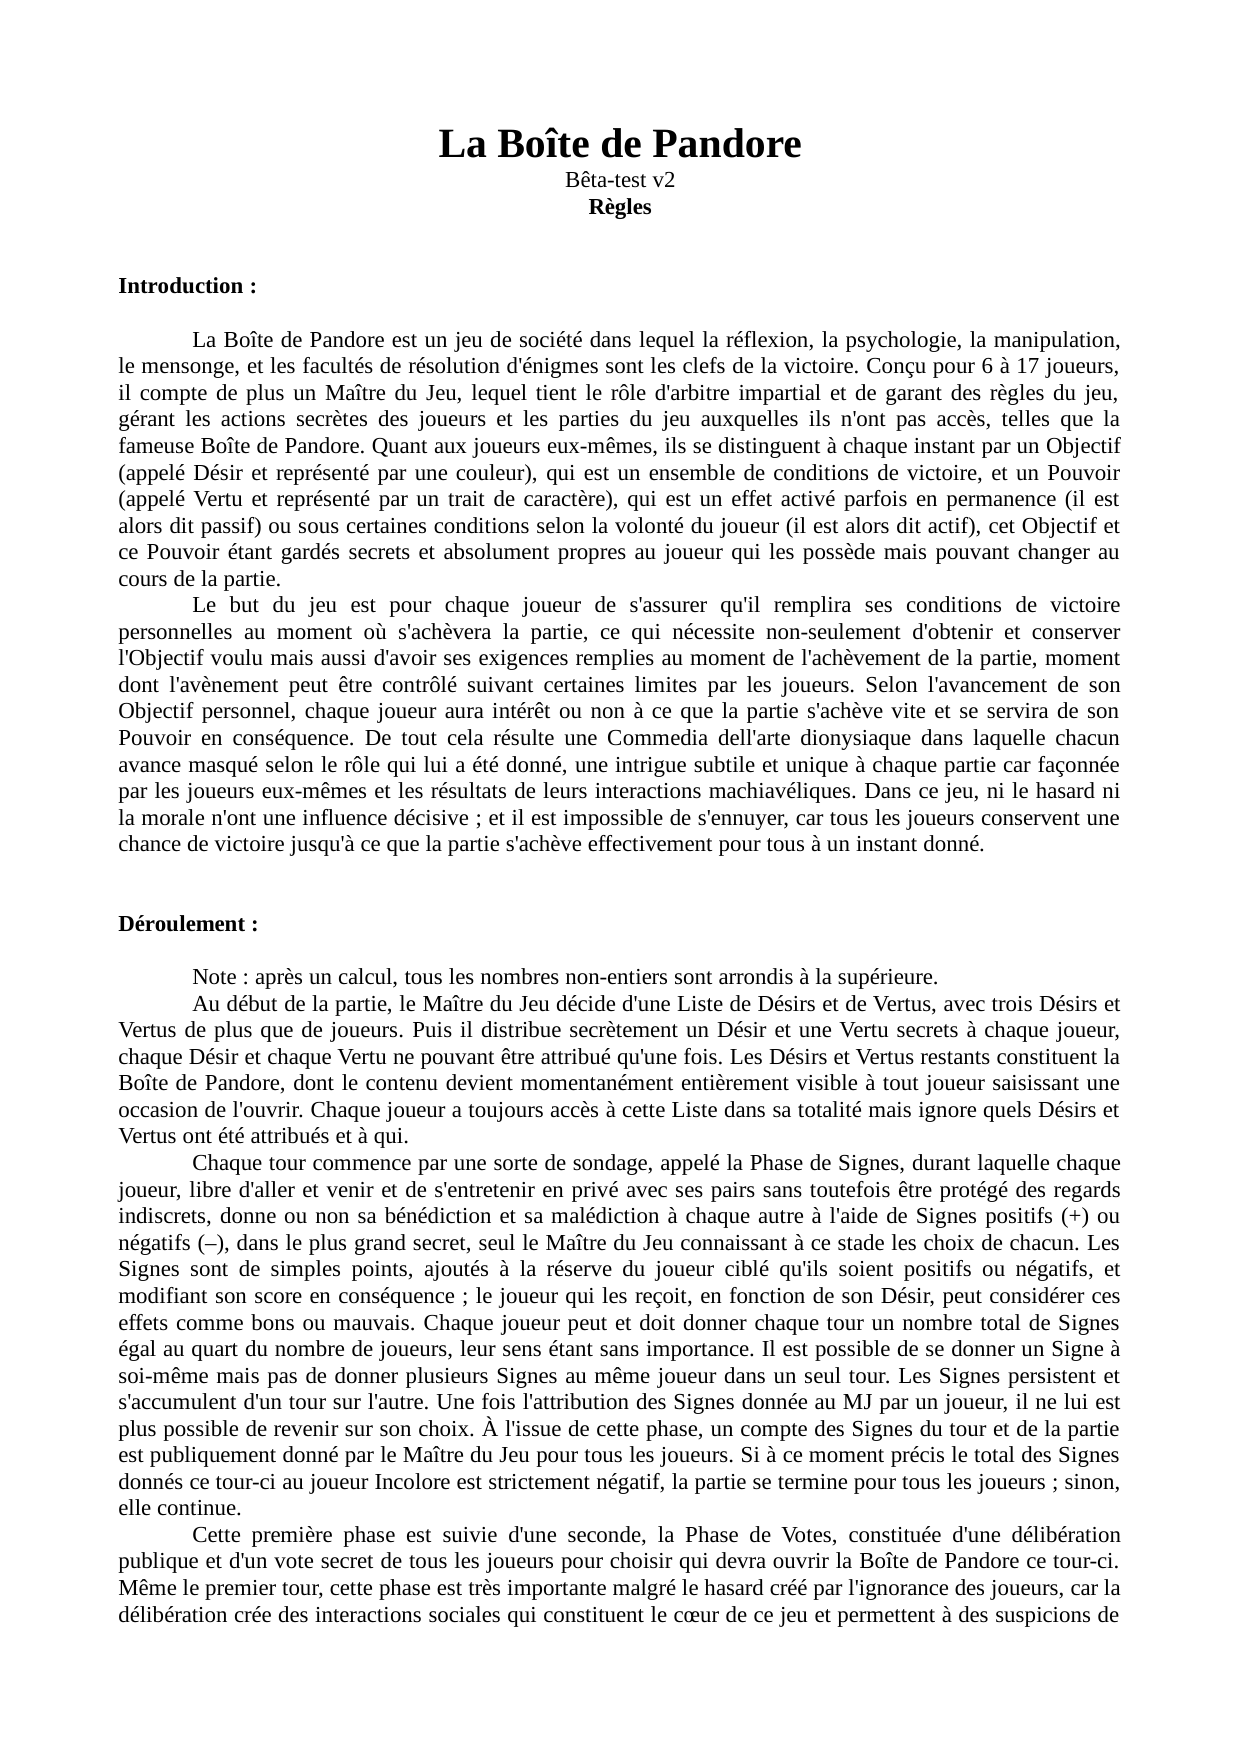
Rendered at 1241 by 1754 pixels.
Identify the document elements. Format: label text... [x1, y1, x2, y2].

text La Boîte de Pandore [118, 118, 1122, 166]
text Cette première phase est suivie d'une seconde, la Phase de Votes, constituée d'une délibération publique et d'un vote secret de tous les joueurs pour choisir qui devra ouvrir la Boîte de Pandore ce tour-ci. Même le premier tour, cette phase est très importante malgré le hasard créé par l'ignorance des joueurs, car la délibération crée des interactions sociales qui constituent le cœur de ce jeu et permettent à des suspicions de [118, 1521, 1122, 1627]
text Bêta-test v2 [118, 166, 1122, 193]
text Déroulement : [118, 910, 1122, 936]
text Chaque tour commence par une sorte de sondage, appelé la Phase de Signes, durant laquelle chaque joueur, libre d'aller et venir et de s'entretenir en privé avec ses pairs sans toutefois être protégé des regards indiscrets, donne ou non sa bénédiction et sa malédiction à chaque autre à l'aide de Signes positifs (+) ou négatifs (–), dans le plus grand secret, seul le Maître du Jeu connaissant à ce stade les choix de chacun. Les Signes sont de simples points, ajoutés à la réserve du joueur ciblé qu'ils soient positifs ou négatifs, et modifiant son score en conséquence ; le joueur qui les reçoit, en fonction de son Désir, peut considérer ces effets comme bons ou mauvais. Chaque joueur peut et doit donner chaque tour un nombre total de Signes égal au quart du nombre de joueurs, leur sens étant sans importance. Il est possible de se donner un Signe à soi-même mais pas de donner plusieurs Signes au même joueur dans un seul tour. Les Signes persistent et s'accumulent d'un tour sur l'autre. Une fois l'attribution des Signes donnée au MJ par un joueur, il ne lui est plus possible de revenir sur son choix. À l'issue de cette phase, un compte des Signes du tour et de la partie est publiquement donné par le Maître du Jeu pour tous les joueurs. Si à ce moment précis le total des Signes donnés ce tour-ci au joueur Incolore est strictement négatif, la partie se termine pour tous les joueurs ; sinon, elle continue. [118, 1149, 1122, 1521]
text Règles [118, 193, 1122, 219]
text Note : après un calcul, tous les nombres non-entiers sont arrondis à la supérieure. [118, 963, 1122, 989]
text La Boîte de Pandore est un jeu de société dans lequel la réflexion, la psychologie, la manipulation, le mensonge, et les facultés de résolution d'énigmes sont les clefs de la victoire. Conçu pour 6 à 17 joueurs, il compte de plus un Maître du Jeu, lequel tient le rôle d'arbitre impartial et de garant des règles du jeu, gérant les actions secrètes des joueurs et les parties du jeu auxquelles ils n'ont pas accès, telles que la fameuse Boîte de Pandore. Quant aux joueurs eux-mêmes, ils se distinguent à chaque instant par un Objectif (appelé Désir et représenté par une couleur), qui est un ensemble de conditions de victoire, et un Pouvoir (appelé Vertu et représenté par un trait de caractère), qui est un effet activé parfois en permanence (il est alors dit passif) ou sous certaines conditions selon la volonté du joueur (il est alors dit actif), cet Objectif et ce Pouvoir étant gardés secrets et absolument propres au joueur qui les possède mais pouvant changer au cours de la partie. [118, 326, 1122, 591]
text Introduction : [118, 272, 1122, 299]
text Le but du jeu est pour chaque joueur de s'assurer qu'il remplira ses conditions de victoire personnelles au moment où s'achèvera la partie, ce qui nécessite non-seulement d'obtenir et conserver l'Objectif voulu mais aussi d'avoir ses exigences remplies au moment de l'achèvement de la partie, moment dont l'avènement peut être contrôlé suivant certaines limites par les joueurs. Selon l'avancement de son Objectif personnel, chaque joueur aura intérêt ou non à ce que la partie s'achève vite et se servira de son Pouvoir en conséquence. De tout cela résulte une Commedia dell'arte dionysiaque dans laquelle chacun avance masqué selon le rôle qui lui a été donné, une intrigue subtile et unique à chaque partie car façonnée par les joueurs eux-mêmes et les résultats de leurs interactions machiavéliques. Dans ce jeu, ni le hasard ni la morale n'ont une influence décisive ; et il est impossible de s'ennuyer, car tous les joueurs conservent une chance de victoire jusqu'à ce que la partie s'achève effectivement pour tous à un instant donné. [118, 591, 1122, 857]
text Au début de la partie, le Maître du Jeu décide d'une Liste de Désirs et de Vertus, avec trois Désirs et Vertus de plus que de joueurs. Puis il distribue secrètement un Désir et une Vertu secrets à chaque joueur, chaque Désir et chaque Vertu ne pouvant être attribué qu'une fois. Les Désirs et Vertus restants constituent la Boîte de Pandore, dont le contenu devient momentanément entièrement visible à tout joueur saisissant une occasion de l'ouvrir. Chaque joueur a toujours accès à cette Liste dans sa totalité mais ignore quels Désirs et Vertus ont été attribués et à qui. [118, 989, 1122, 1149]
